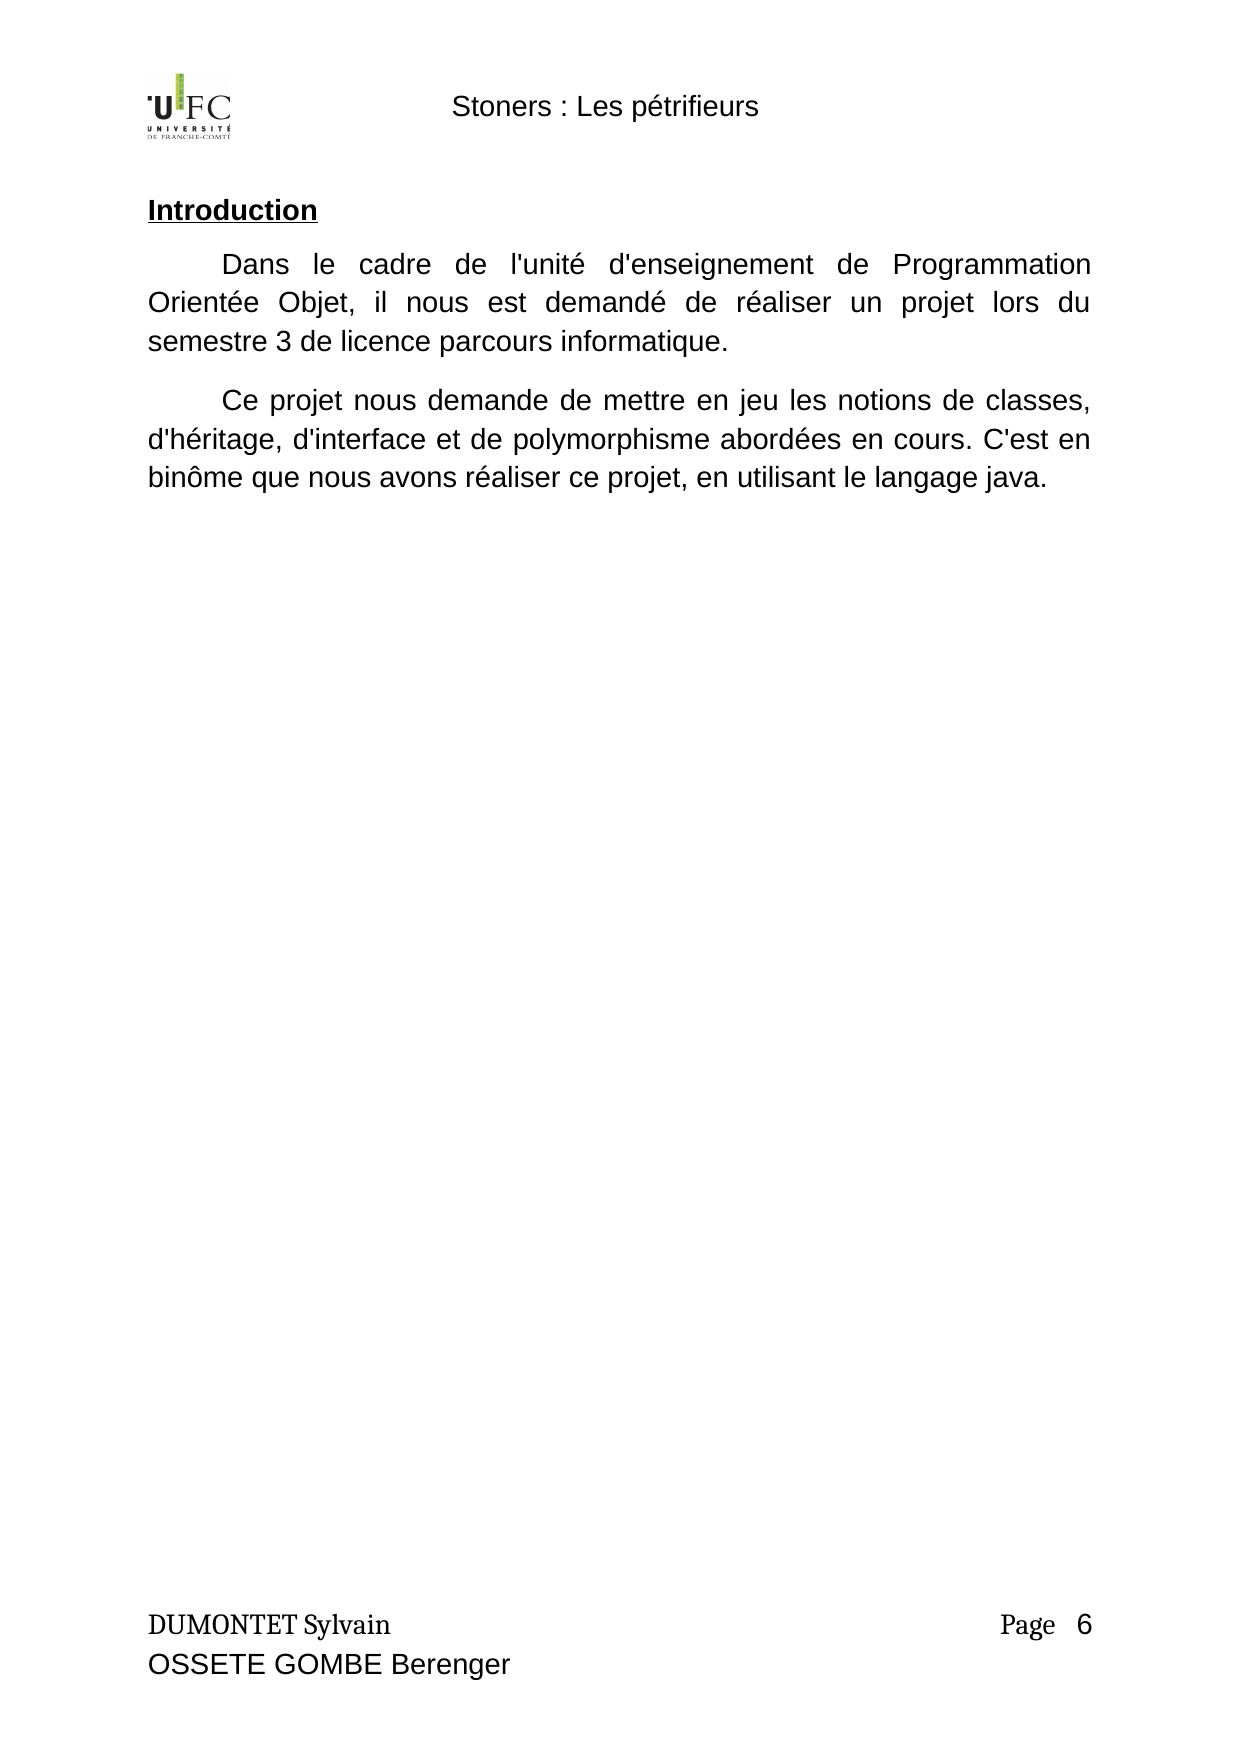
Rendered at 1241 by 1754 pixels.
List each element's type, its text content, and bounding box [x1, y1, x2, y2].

picture [147, 73, 231, 139]
text Ce projet nous demande de mettre en jeu les notions de classes, d'héritage, d'interface et de polymorphisme abordées en cours. C'est en binôme que nous avons réaliser ce projet, en utilisant le langage java. [148, 383, 1093, 494]
text Introduction [148, 193, 1093, 226]
text Dans le cadre de l'unité d'enseignement de Programmation Orientée Objet, il nous est demandé de réaliser un projet lors du semestre 3 de licence parcours informatique. [148, 247, 1093, 358]
